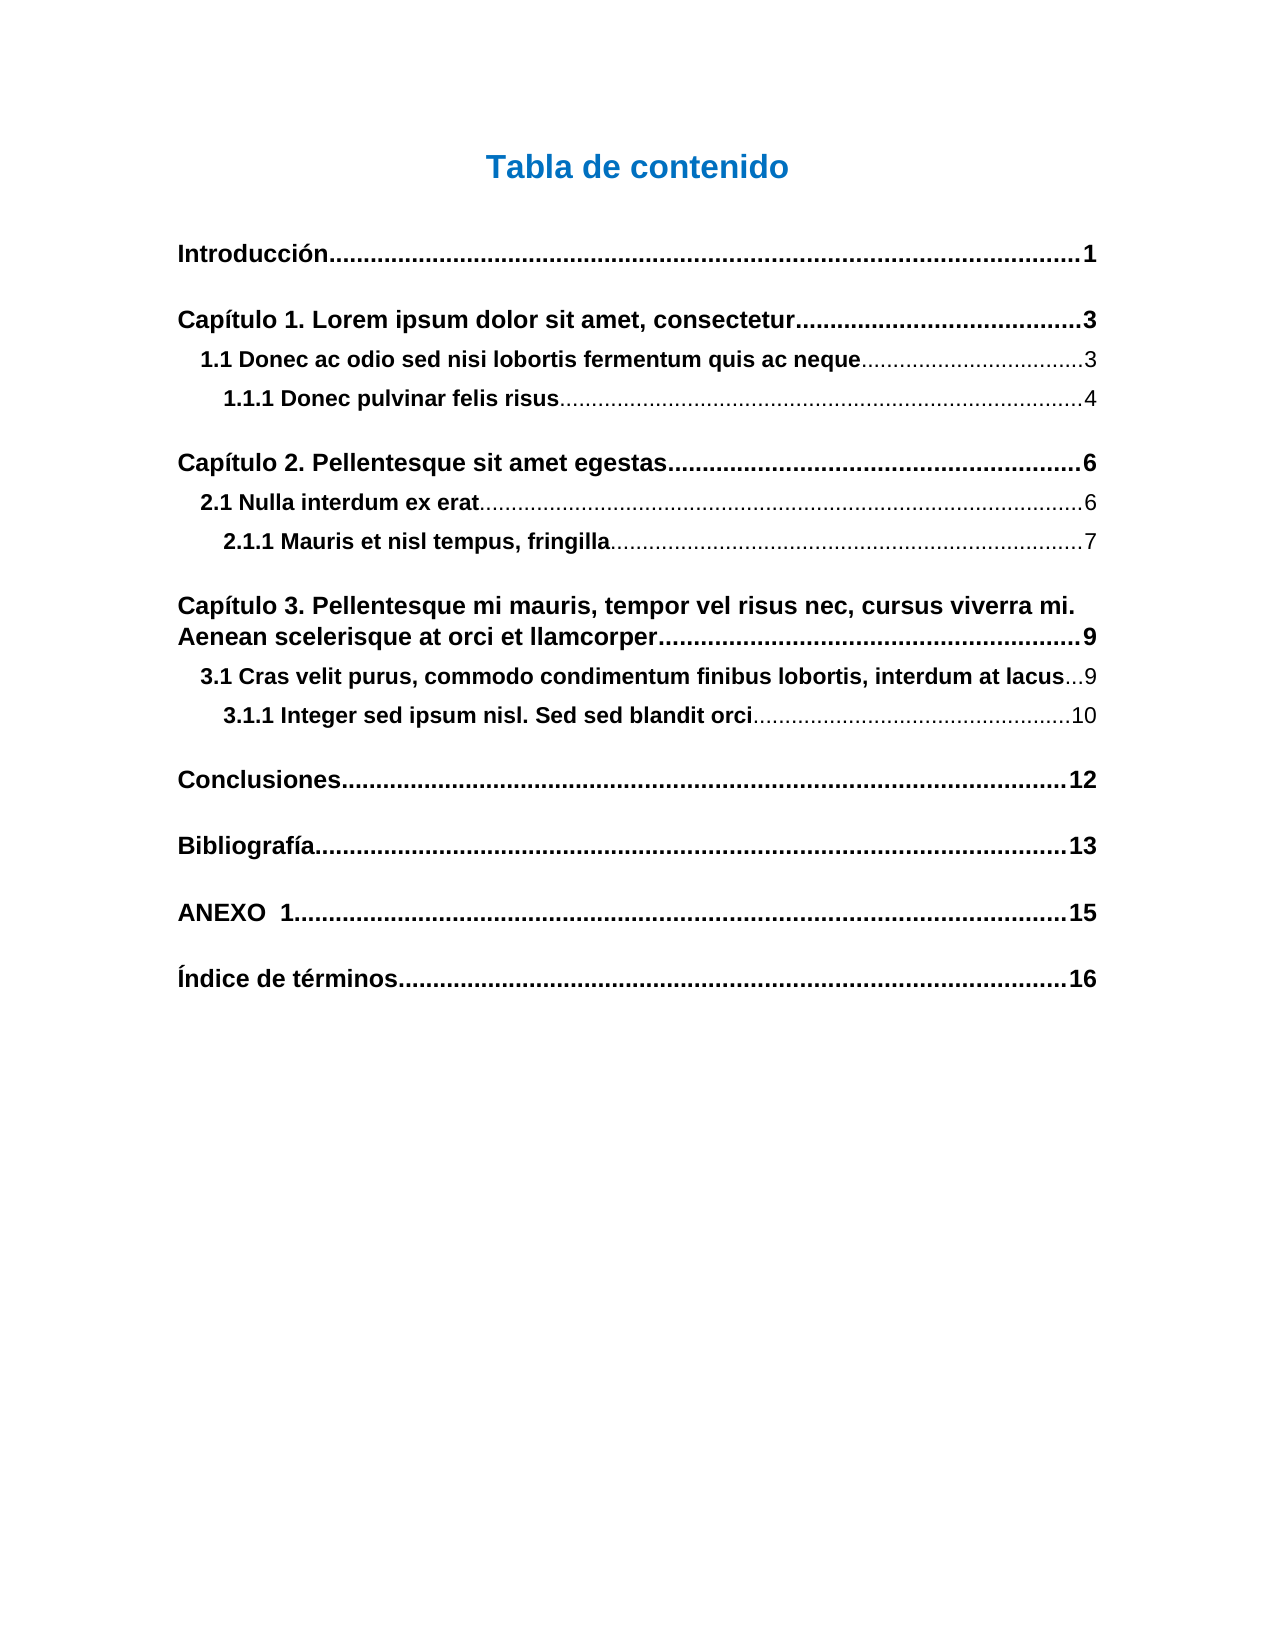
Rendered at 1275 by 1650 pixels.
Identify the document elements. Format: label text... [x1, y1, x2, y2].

text Tabla de contenido [177, 148, 1098, 186]
text Conclusiones 12 [177, 765, 1098, 794]
text 3.1 Cras velit purus, commodo condimentum finibus lobortis, interdum at lacus 9 [200, 663, 1098, 689]
text 2.1 Nulla interdum ex erat 6 [200, 489, 1098, 516]
text Capítulo 3. Pellentesque mi mauris, tempor vel risus nec, cursus viverra mi. Aenean scelerisque at orci et llamcorper 9 [177, 591, 1098, 651]
text 1.1 Donec ac odio sed nisi lobortis fermentum quis ac neque 3 [200, 346, 1098, 372]
text Índice de términos 16 [177, 964, 1098, 992]
text Capítulo 1. Lorem ipsum dolor sit amet, consectetur 3 [177, 305, 1098, 333]
text 2.1.1 Mauris et nisl tempus, fringilla 7 [223, 528, 1098, 554]
text ANEXO 1 15 [177, 897, 1098, 926]
text 3.1.1 Integer sed ipsum nisl. Sed sed blandit orci 10 [223, 702, 1098, 728]
text 1.1.1 Donec pulvinar felis risus 4 [223, 384, 1098, 411]
text Bibliografía 13 [177, 831, 1098, 860]
text Introducción 1 [177, 239, 1098, 267]
text Capítulo 2. Pellentesque sit amet egestas 6 [177, 448, 1098, 477]
